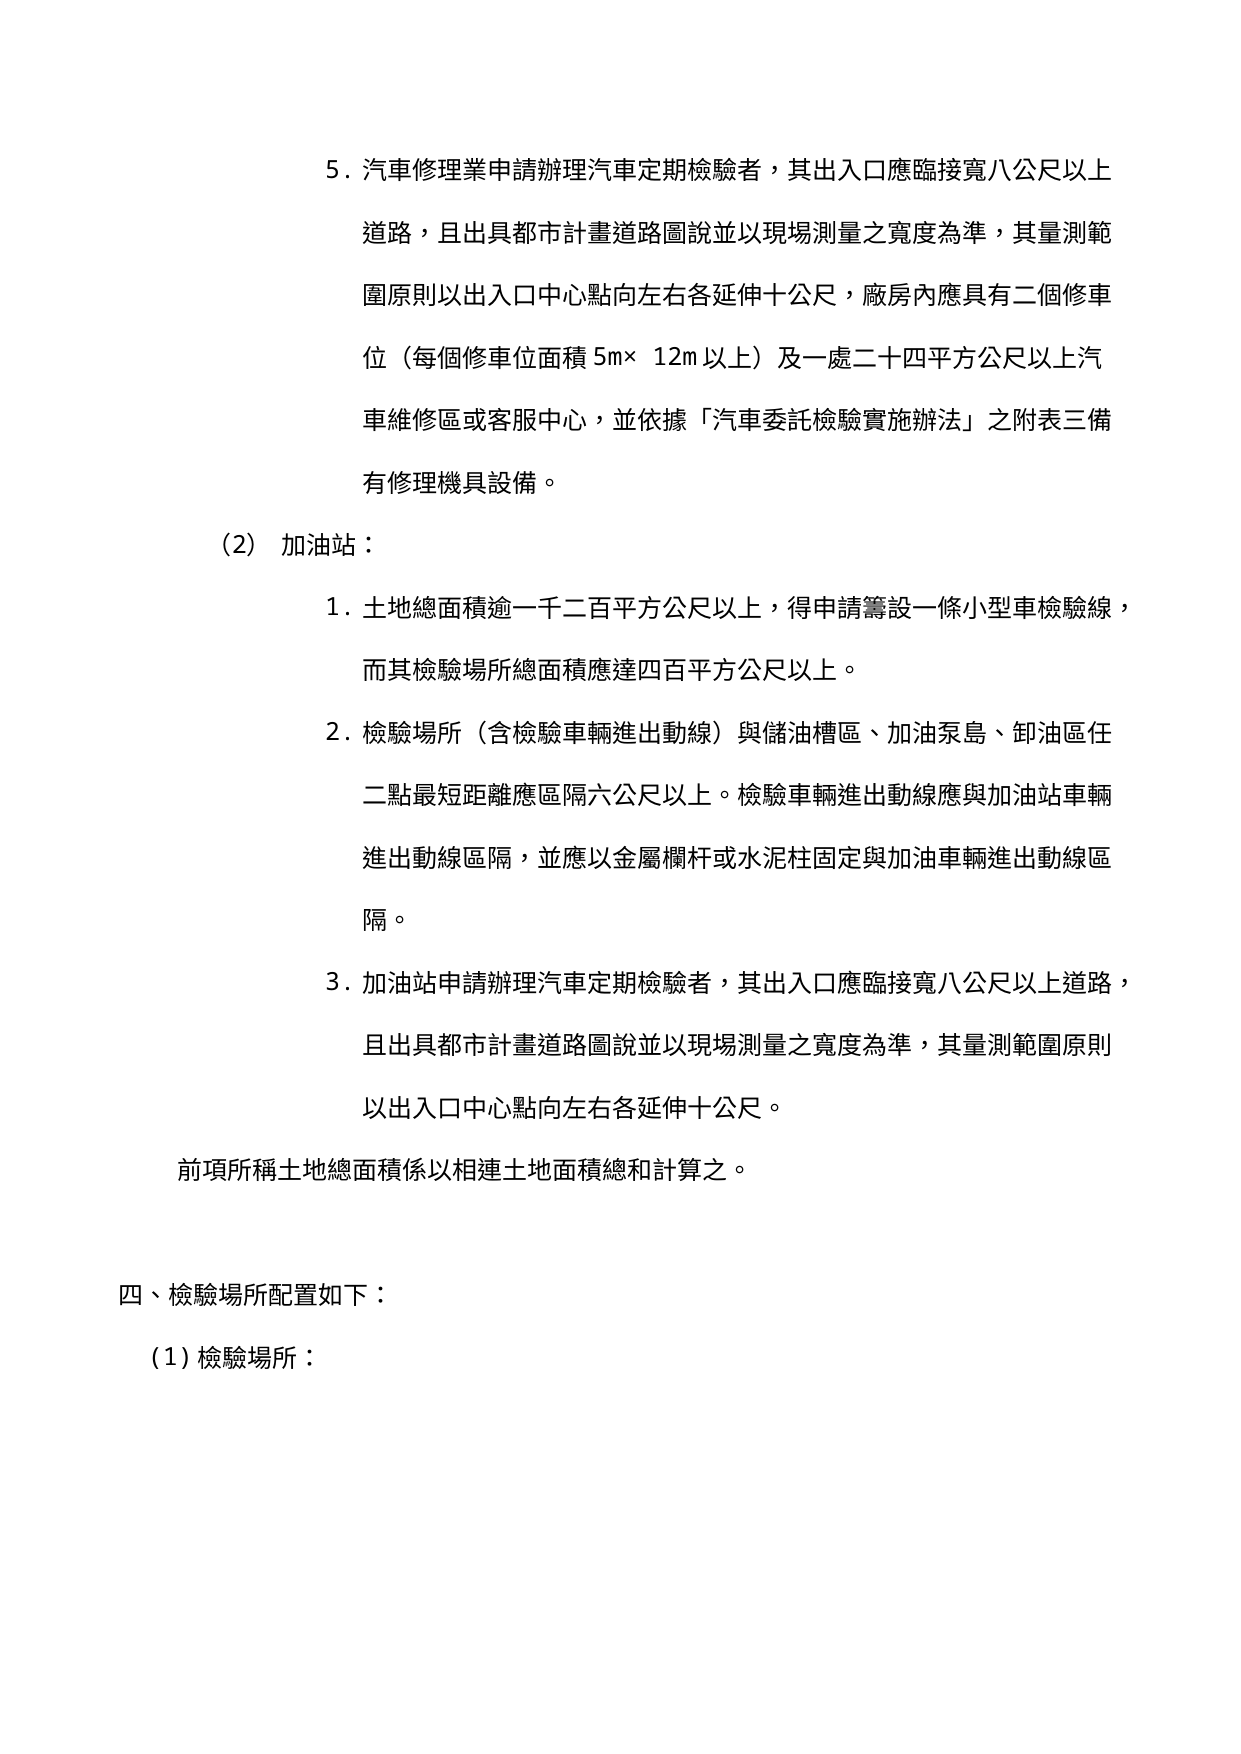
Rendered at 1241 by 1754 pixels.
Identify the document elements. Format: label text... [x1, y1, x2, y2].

list 加油站申請辦理汽車定期檢驗者，其出入口應臨接寬八公尺以上道路，且出具都市計畫道路圖說並以現埸測量之寬度為準，其量測範圍原則以出入口中心點向左右各延伸十公尺。 [325, 939, 1122, 1127]
text 四、檢驗場所配置如下： [118, 1252, 1122, 1314]
text 前項所稱土地總面積係以相連土地面積總和計算之。 [177, 1127, 1122, 1189]
list 汽車修理業申請辦理汽車定期檢驗者，其出入口應臨接寬八公尺以上道路，且出具都市計畫道路圖說並以現埸測量之寬度為準，其量測範圍原則以出入口中心點向左右各延伸十公尺，廠房內應具有二個修車位（每個修車位面積5m× 12m以上）及一處二十四平方公尺以上汽車維修區或客服中心，並依據「汽車委託檢驗實施辦法」之附表三備有修理機具設備。 [325, 127, 1122, 502]
list 檢驗場所： [148, 1314, 1122, 1377]
list 土地總面積逾一千二百平方公尺以上，得申請籌設一條小型車檢驗線，而其檢驗場所總面積應達四百平方公尺以上。 [325, 564, 1122, 689]
list 加油站： [207, 502, 1122, 564]
list 檢驗場所（含檢驗車輛進出動線）與儲油槽區、加油泵島、卸油區任二點最短距離應區隔六公尺以上。檢驗車輛進出動線應與加油站車輛進出動線區隔，並應以金屬欄杆或水泥柱固定與加油車輛進出動線區隔。 [325, 689, 1122, 939]
